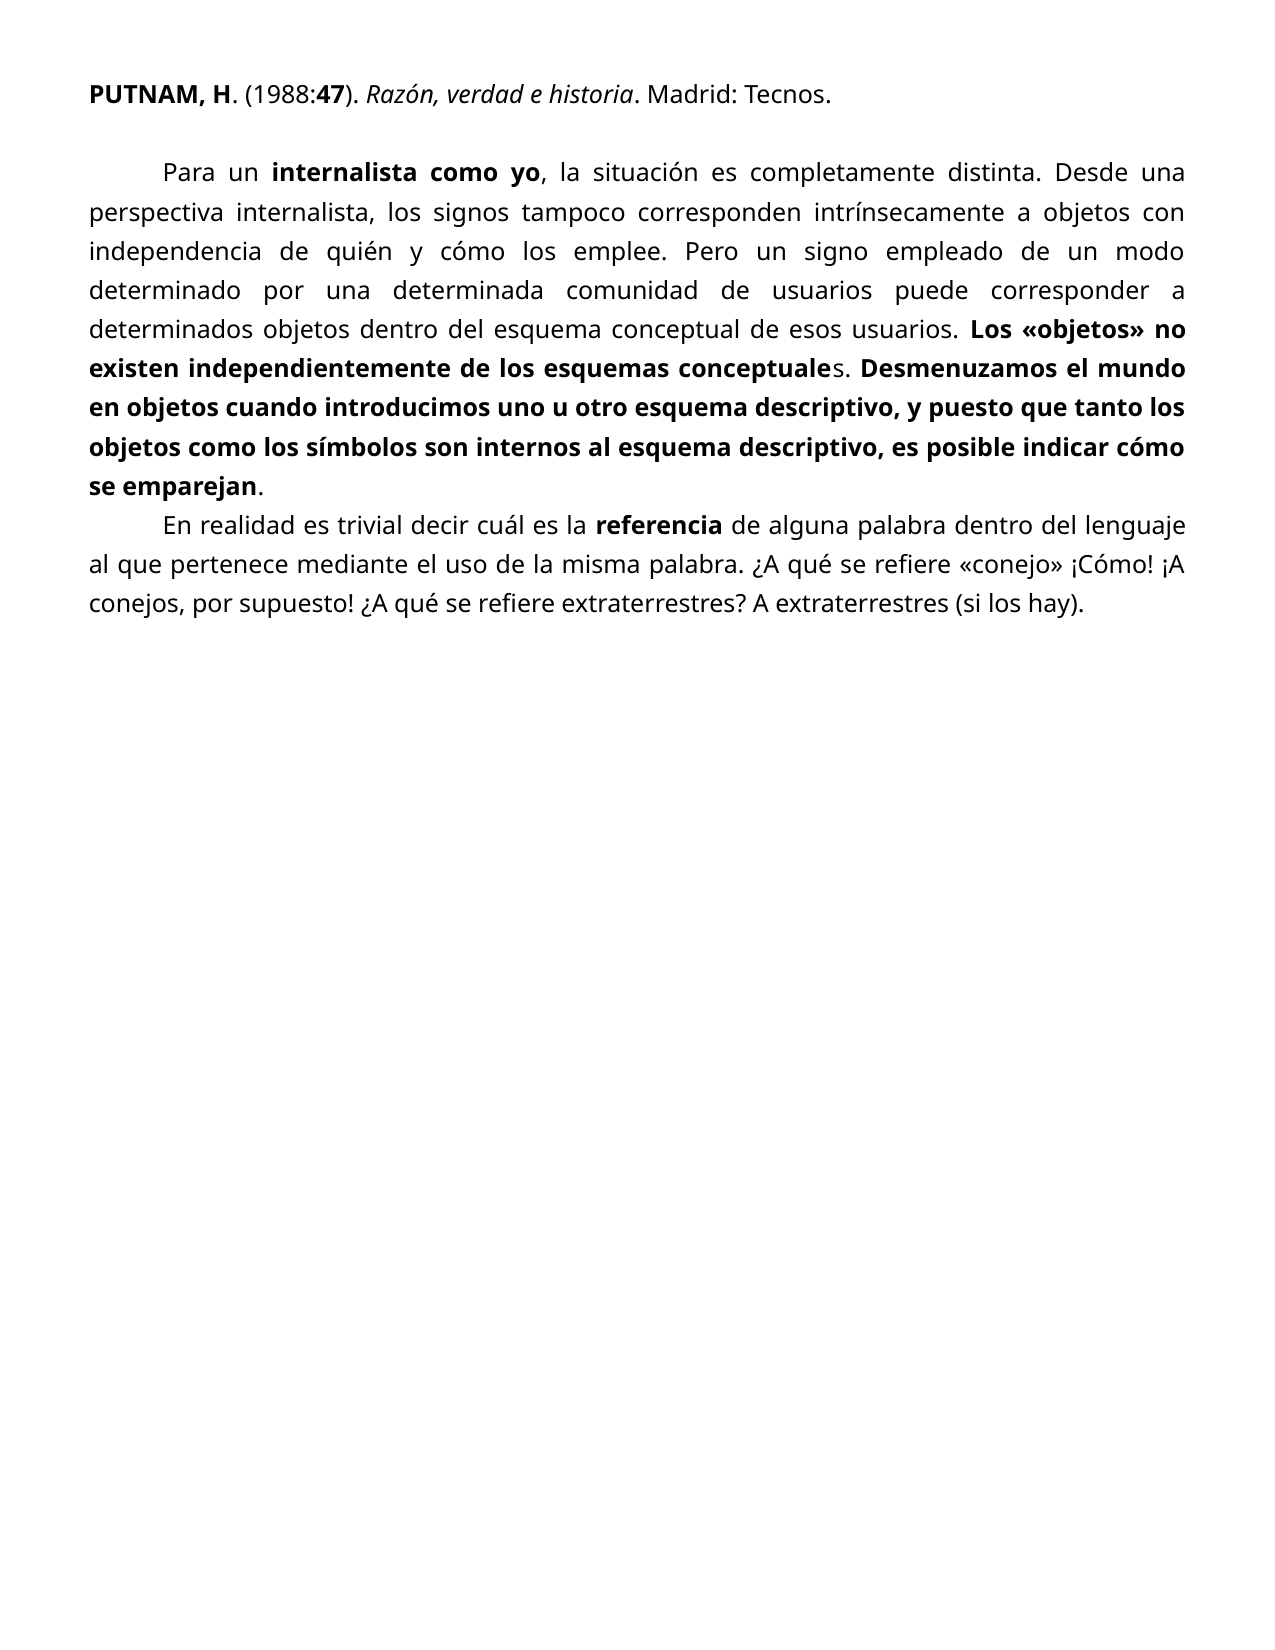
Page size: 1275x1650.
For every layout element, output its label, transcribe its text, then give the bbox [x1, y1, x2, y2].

text Para un internalista como yo, la situación es completamente distinta. Desde una perspectiva internalista, los signos tampoco corresponden intrínsecamente a objetos con independencia de quién y cómo los emplee. Pero un signo empleado de un modo determinado por una determinada comunidad de usuarios puede corresponder a determinados objetos dentro del esquema conceptual de esos usuarios. Los «objetos» no existen independientemente de los esquemas conceptuales. Desmenuzamos el mundo en objetos cuando introducimos uno u otro esquema descriptivo, y puesto que tanto los objetos como los símbolos son internos al esquema descriptivo, es posible indicar cómo se emparejan. [88, 155, 1186, 502]
text En realidad es trivial decir cuál es la referencia de alguna palabra dentro del lenguaje al que pertenece mediante el uso de la misma palabra. ¿A qué se refiere «conejo» ¡Cómo! ¡A conejos, por supuesto! ¿A qué se refiere extraterrestres? A extraterrestres (si los hay). [88, 508, 1186, 620]
text PUTNAM, H. (1988:47). Razón, verdad e historia. Madrid: Tecnos. [88, 77, 1186, 111]
